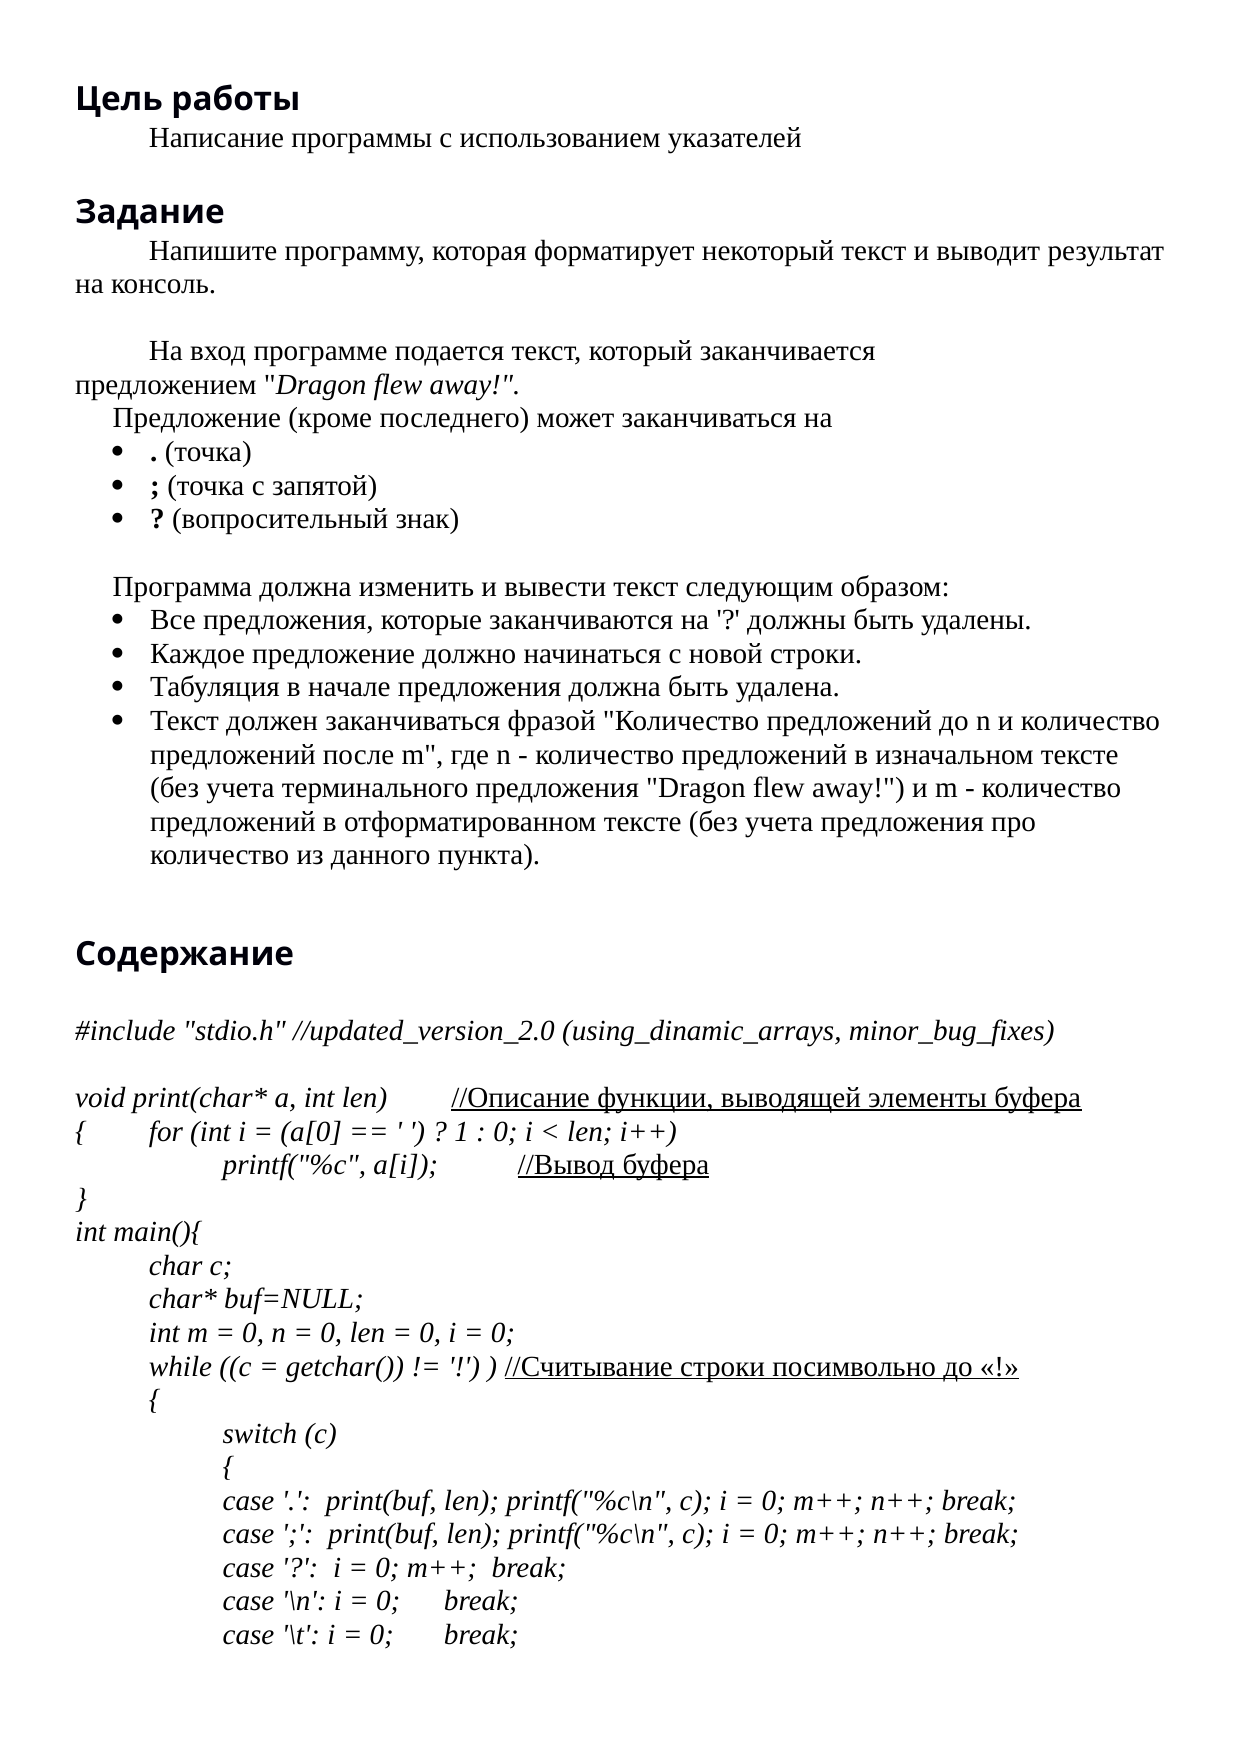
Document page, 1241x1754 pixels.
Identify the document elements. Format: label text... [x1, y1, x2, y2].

text printf("%c", a[i]); //Вывод буфера [75, 1147, 1165, 1181]
text while ((c = getchar()) != '!') ) //Считывание строки посимвольно до «!» [75, 1349, 1165, 1382]
text void print(char* a, int len) //Описание функции, выводящей элементы буфера [75, 1080, 1165, 1114]
text } [75, 1181, 1165, 1214]
list . (точка) [112, 434, 1165, 468]
text case '\t': i = 0; break; [75, 1617, 1165, 1651]
list Все предложения, которые заканчиваются на '?' должны быть удалены. [112, 602, 1165, 636]
text case ';': print(buf, len); printf("%c\n", c); i = 0; m++; n++; break; [75, 1516, 1165, 1550]
text int main(){ [75, 1214, 1165, 1248]
text char* buf=NULL; [75, 1282, 1165, 1315]
text char c; [75, 1248, 1165, 1282]
subtitle Содержание [75, 929, 1165, 975]
text Написание программы с использованием указателей [75, 120, 1165, 154]
text Предложение (кроме последнего) может заканчиваться на [75, 401, 1165, 434]
text { [75, 1449, 1165, 1483]
text case '\n': i = 0; break; [75, 1583, 1165, 1617]
text { for (int i = (a[0] == ' ') ? 1 : 0; i < len; i++) [75, 1114, 1165, 1147]
text На вход программе подается текст, который заканчивается предложением "Dragon flew away!". [75, 333, 1165, 401]
list Каждое предложение должно начинаться с новой строки. [112, 636, 1165, 669]
subtitle Цель работы [75, 75, 1165, 120]
text case '?': i = 0; m++; break; [75, 1550, 1165, 1583]
text { [75, 1382, 1165, 1416]
text case '.': print(buf, len); printf("%c\n", c); i = 0; m++; n++; break; [75, 1483, 1165, 1516]
list ? (вопросительный знак) [112, 501, 1165, 535]
subtitle Задание [75, 187, 1165, 233]
text switch (c) [75, 1416, 1165, 1449]
list Табуляция в начале предложения должна быть удалена. [112, 669, 1165, 703]
list ; (точка с запятой) [112, 468, 1165, 501]
text Напишите программу, которая форматирует некоторый текст и выводит результат на консоль. [75, 233, 1165, 300]
list Текст должен заканчиваться фразой "Количество предложений до n и количество предложений после m", где n - количество предложений в изначальном тексте (без учета терминального предложения "Dragon flew away!") и m - количество предложений в отформатированном тексте (без учета предложения про количество из данного пункта). [112, 703, 1165, 871]
text Программа должна изменить и вывести текст следующим образом: [75, 569, 1165, 602]
text #include "stdio.h" //updated_version_2.0 (using_dinamic_arrays, minor_bug_fixes) [75, 1013, 1165, 1047]
text int m = 0, n = 0, len = 0, i = 0; [75, 1315, 1165, 1349]
